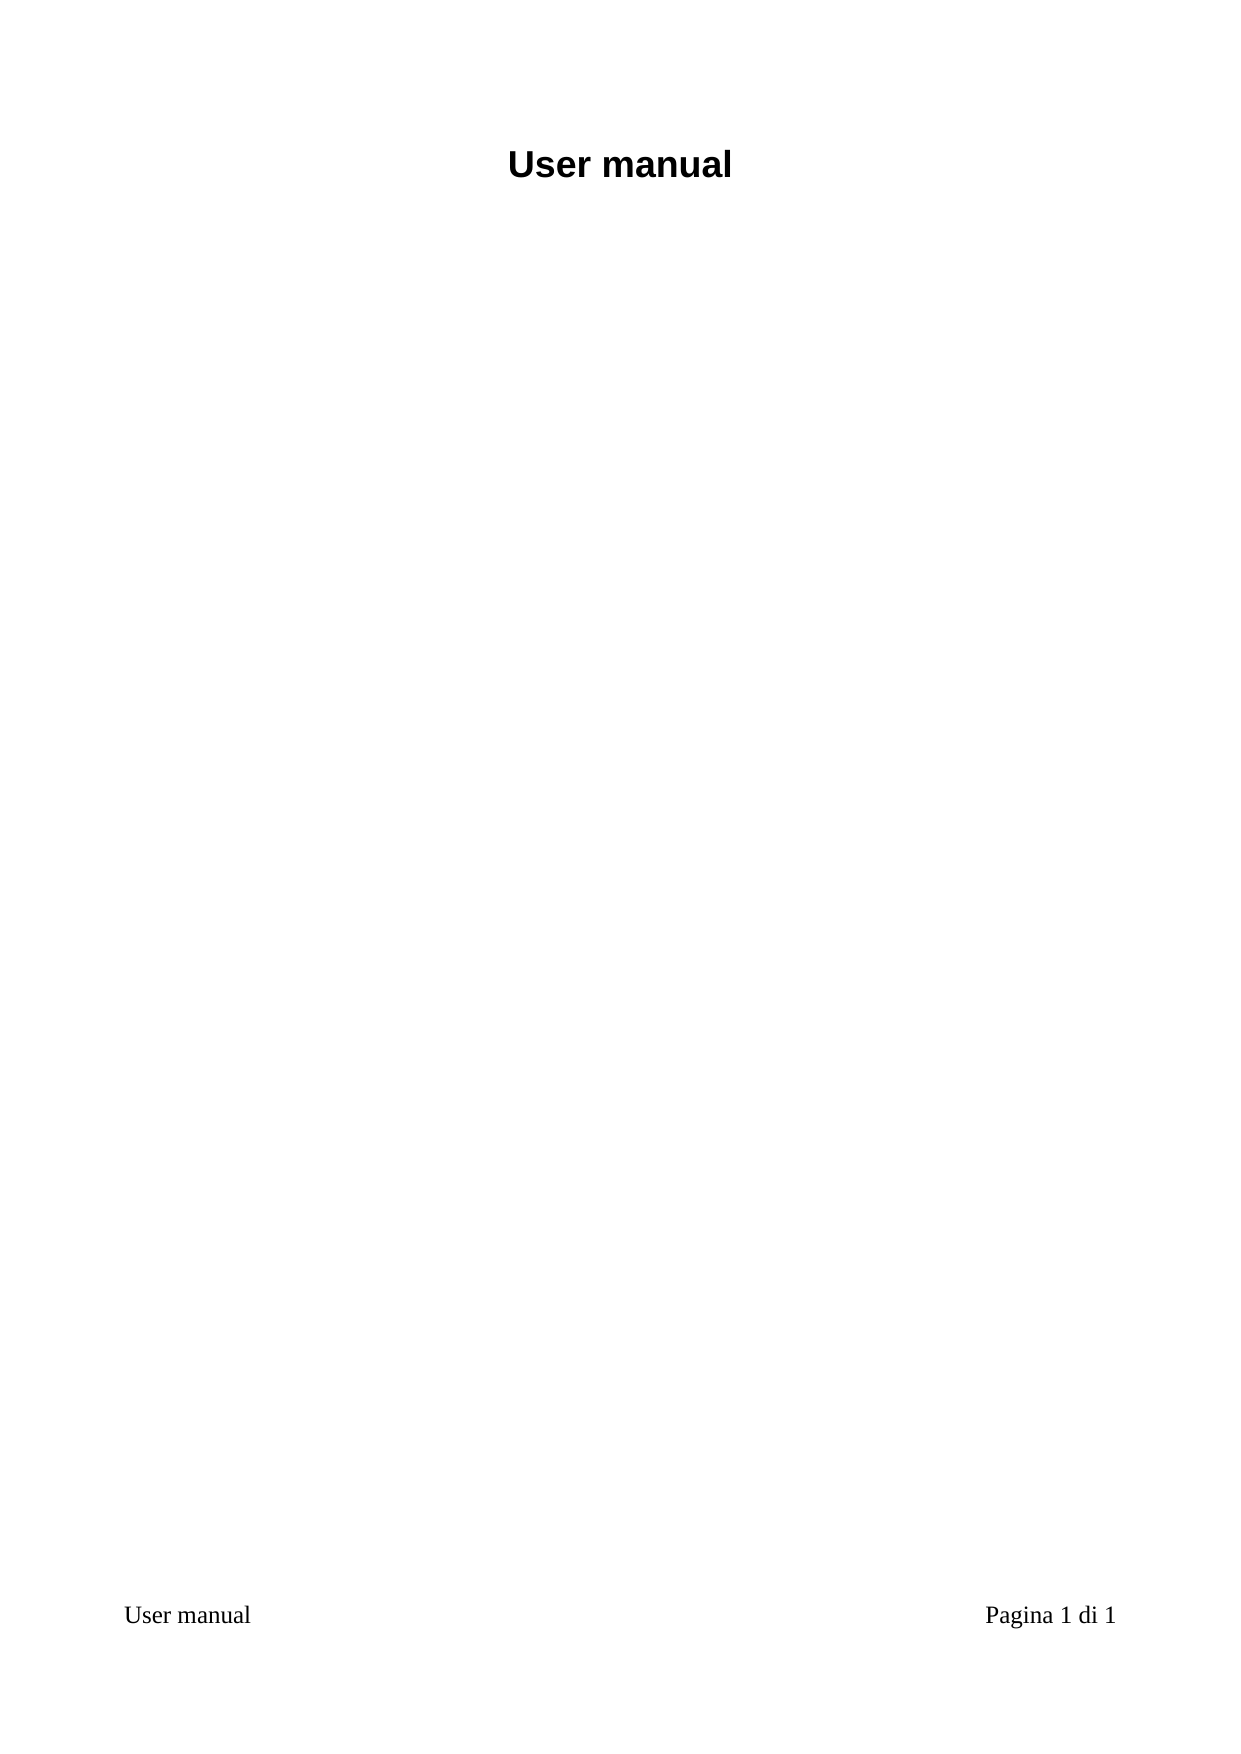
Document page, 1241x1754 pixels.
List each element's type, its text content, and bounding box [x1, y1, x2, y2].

title User manual [118, 143, 1122, 185]
